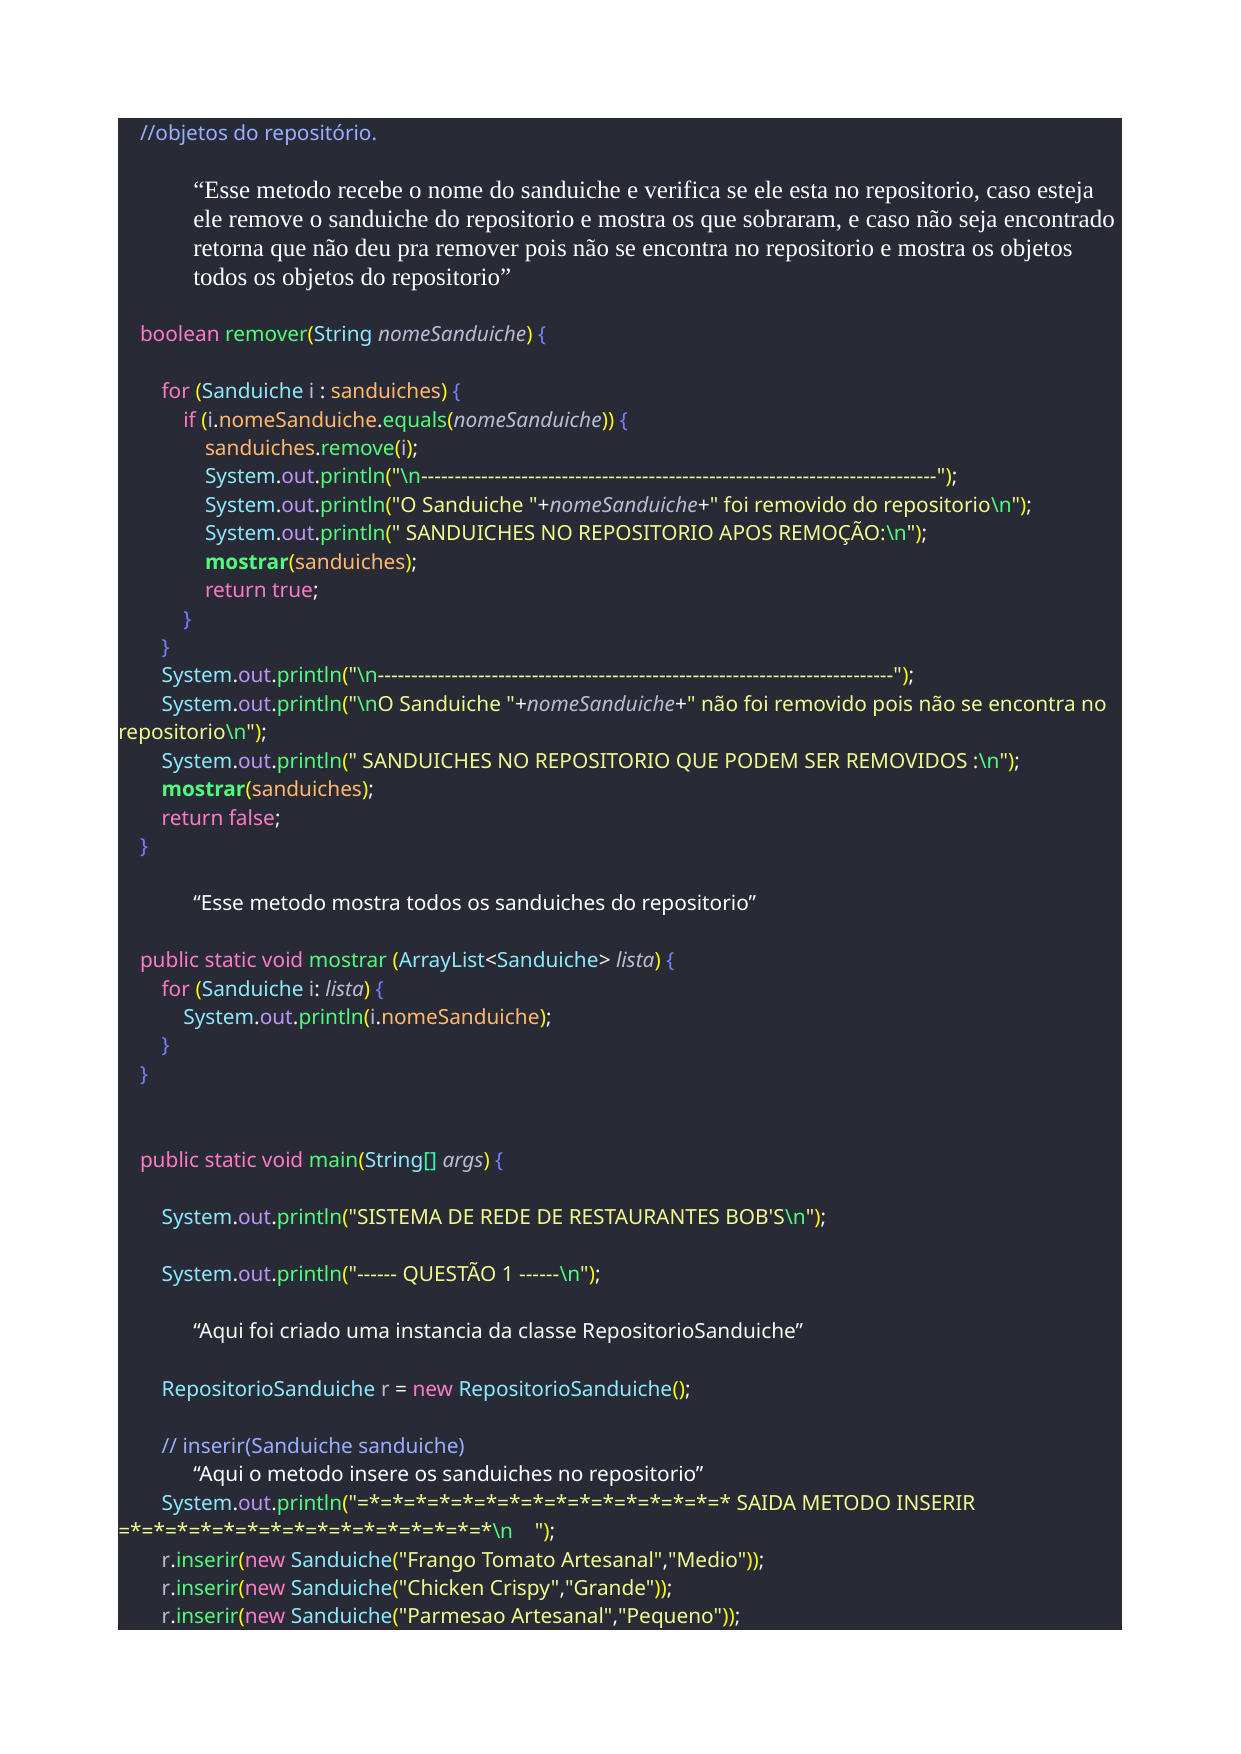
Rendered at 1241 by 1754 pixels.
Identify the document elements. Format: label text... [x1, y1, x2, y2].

text boolean remover(String nomeSanduiche) { for (Sanduiche i : sanduiches) { if (i.nomeSanduiche.equals(nomeSanduiche)) { sanduiches.remove(i); System.out.println("\n-----------------------------------------------------------------------------"); System.out.println("O Sanduiche "+nomeSanduiche+" foi removido do repositorio\n"); System.out.println(" SANDUICHES NO REPOSITORIO APOS REMOÇÃO:\n"); mostrar(sanduiches); return true; } } System.out.println("\n-----------------------------------------------------------------------------"); System.out.println("\nO Sanduiche "+nomeSanduiche+" não foi removido pois não se encontra no repositorio\n"); System.out.println(" SANDUICHES NO REPOSITORIO QUE PODEM SER REMOVIDOS :\n"); mostrar(sanduiches); return false; } [118, 290, 1122, 860]
text “Esse metodo recebe o nome do sanduiche e verifica se ele esta no repositorio, caso esteja [118, 175, 1122, 204]
text ele remove o sanduiche do repositorio e mostra os que sobraram, e caso não seja encontrado [118, 204, 1122, 233]
text “Esse metodo mostra todos os sanduiches do repositorio” public static void mostrar (ArrayList<Sanduiche> lista) { for (Sanduiche i: lista) { System.out.println(i.nomeSanduiche); } } public static void main(String[] args) { System.out.println("SISTEMA DE REDE DE RESTAURANTES BOB'S\n"); System.out.println("------ QUESTÃO 1 ------\n"); [118, 888, 1122, 1288]
text “Aqui o metodo insere os sanduiches no repositorio” System.out.println("=*=*=*=*=*=*=*=*=*=*=*=*=*=*=*=* SAIDA METODO INSERIR =*=*=*=*=*=*=*=*=*=*=*=*=*=*=*=*\n "); r.inserir(new Sanduiche("Frango Tomato Artesanal","Medio")); r.inserir(new Sanduiche("Chicken Crispy","Grande")); r.inserir(new Sanduiche("Parmesao Artesanal","Pequeno")); [118, 1459, 1122, 1630]
text //objetos do repositório. [118, 118, 1122, 175]
text “Aqui foi criado uma instancia da classe RepositorioSanduiche” RepositorioSanduiche r = new RepositorioSanduiche(); // inserir(Sanduiche sanduiche) [118, 1317, 1122, 1459]
text retorna que não deu pra remover pois não se encontra no repositorio e mostra os objetos todos os objetos do repositorio” [118, 233, 1122, 290]
